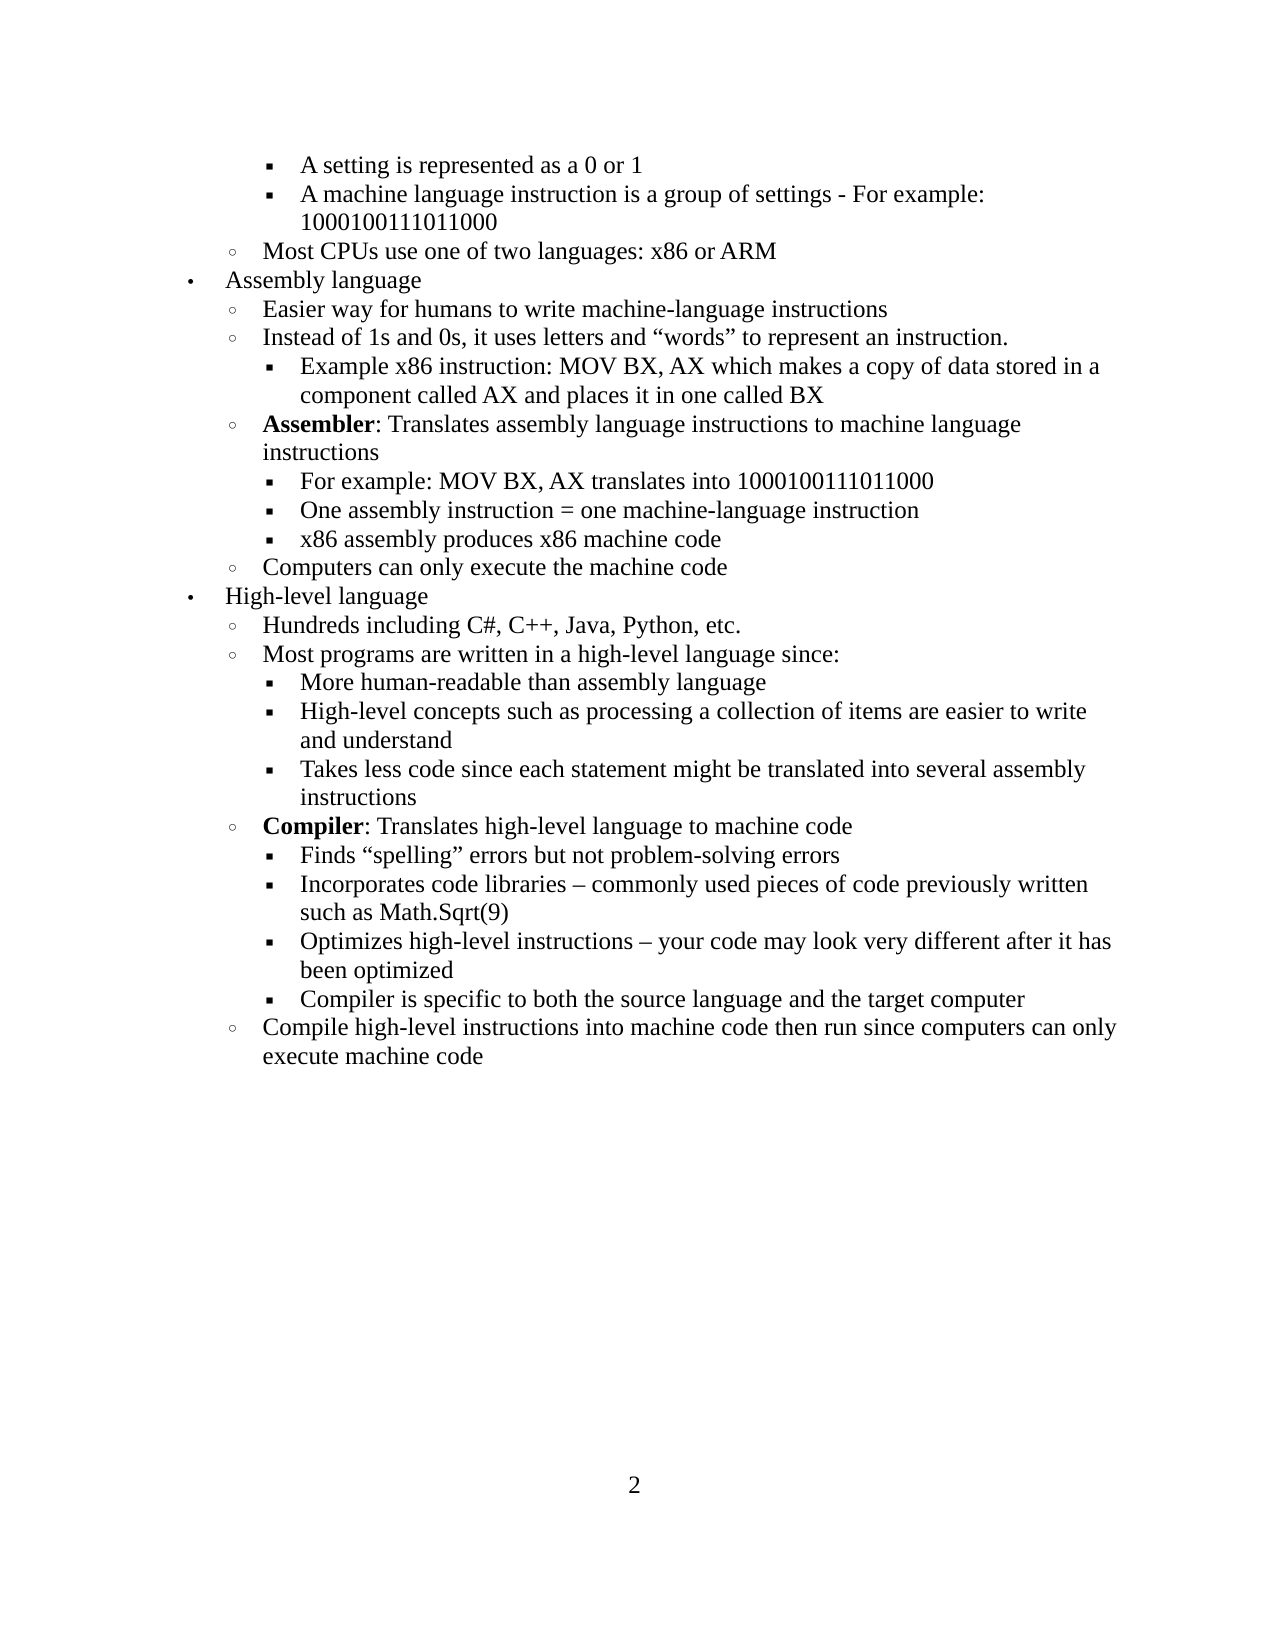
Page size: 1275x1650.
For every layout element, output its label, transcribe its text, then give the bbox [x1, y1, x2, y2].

list A machine language instruction is a group of settings - For example: 1000100111011000 [262, 179, 1125, 236]
list High-level language [187, 581, 1125, 610]
list One assembly instruction = one machine-language instruction [262, 495, 1125, 524]
list Compile high-level instructions into machine code then run since computers can only execute machine code [225, 1012, 1125, 1070]
list Assembly language [187, 265, 1125, 294]
list Most programs are written in a high-level language since: [225, 639, 1125, 667]
list Finds “spelling” errors but not problem-solving errors [262, 840, 1125, 869]
list For example: MOV BX, AX translates into 1000100111011000 [262, 466, 1125, 495]
list Example x86 instruction: MOV BX, AX which makes a copy of data stored in a component called AX and places it in one called BX [262, 351, 1125, 409]
list Computers can only execute the machine code [225, 552, 1125, 581]
list More human-readable than assembly language [262, 667, 1125, 696]
list Optimizes high-level instructions – your code may look very different after it has been optimized [262, 926, 1125, 984]
list Most CPUs use one of two languages: x86 or ARM [225, 236, 1125, 265]
list Assembler: Translates assembly language instructions to machine language instructions [225, 409, 1125, 466]
list Compiler: Translates high-level language to machine code [225, 811, 1125, 840]
list Compiler is specific to both the source language and the target computer [262, 984, 1125, 1012]
list Incorporates code libraries – commonly used pieces of code previously written such as Math.Sqrt(9) [262, 869, 1125, 926]
list A setting is represented as a 0 or 1 [262, 150, 1125, 179]
list Instead of 1s and 0s, it uses letters and “words” to represent an instruction. [225, 322, 1125, 351]
list x86 assembly produces x86 machine code [262, 524, 1125, 552]
list High-level concepts such as processing a collection of items are easier to write and understand [262, 696, 1125, 754]
list Hundreds including C#, C++, Java, Python, etc. [225, 610, 1125, 639]
list Takes less code since each statement might be translated into several assembly instructions [262, 754, 1125, 811]
list Easier way for humans to write machine-language instructions [225, 294, 1125, 322]
